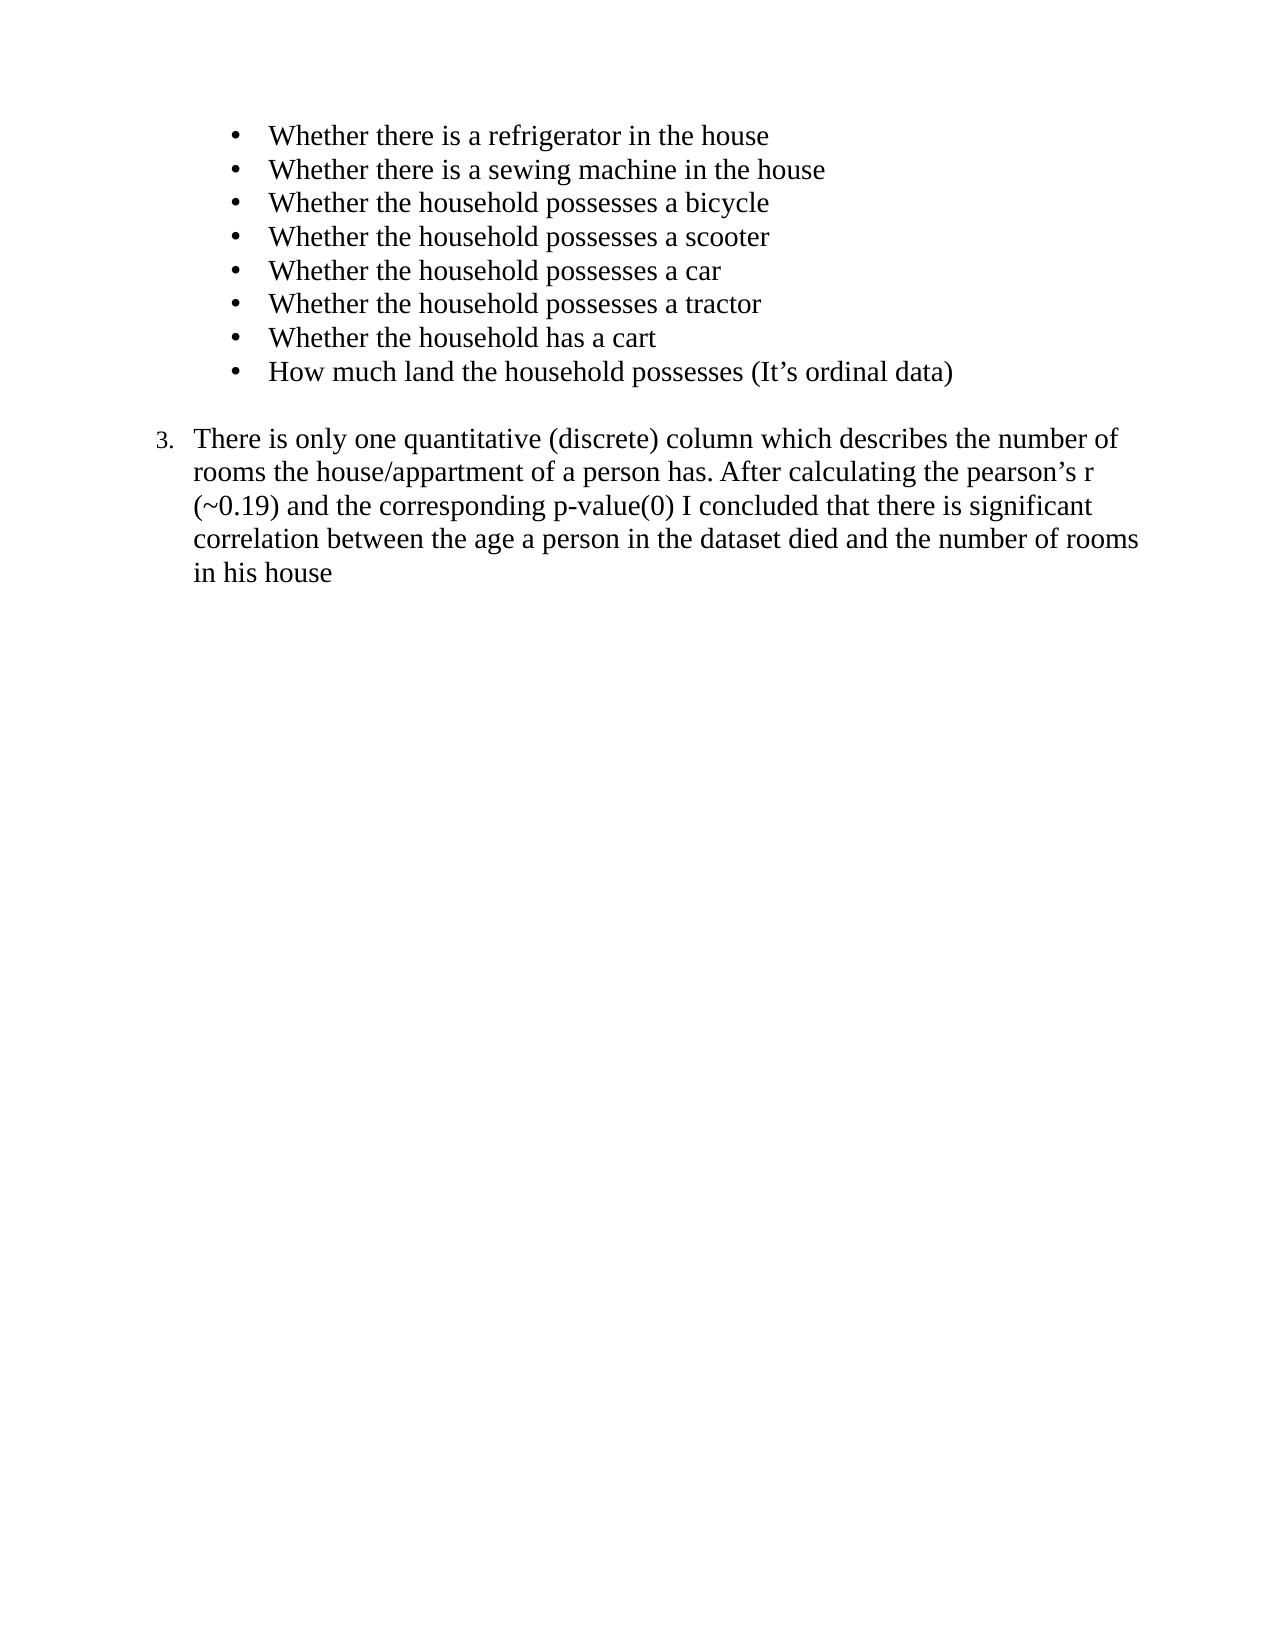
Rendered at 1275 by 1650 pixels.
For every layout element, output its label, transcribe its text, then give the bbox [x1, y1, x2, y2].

list Whether the household possesses a car [231, 253, 1157, 286]
list Whether there is a refrigerator in the house [231, 118, 1157, 152]
list There is only one quantitative (discrete) column which describes the number of rooms the house/appartment of a person has. After calculating the pearson’s r (~0.19) and the corresponding p-value(0) I concluded that there is significant correlation between the age a person in the dataset died and the number of rooms in his house [156, 421, 1157, 588]
list Whether there is a sewing machine in the house [231, 152, 1157, 185]
list Whether the household possesses a scooter [231, 219, 1157, 253]
list How much land the household possesses (It’s ordinal data) [231, 354, 1157, 387]
list Whether the household has a cart [231, 320, 1157, 354]
list Whether the household possesses a bicycle [231, 185, 1157, 219]
list Whether the household possesses a tractor [231, 286, 1157, 320]
